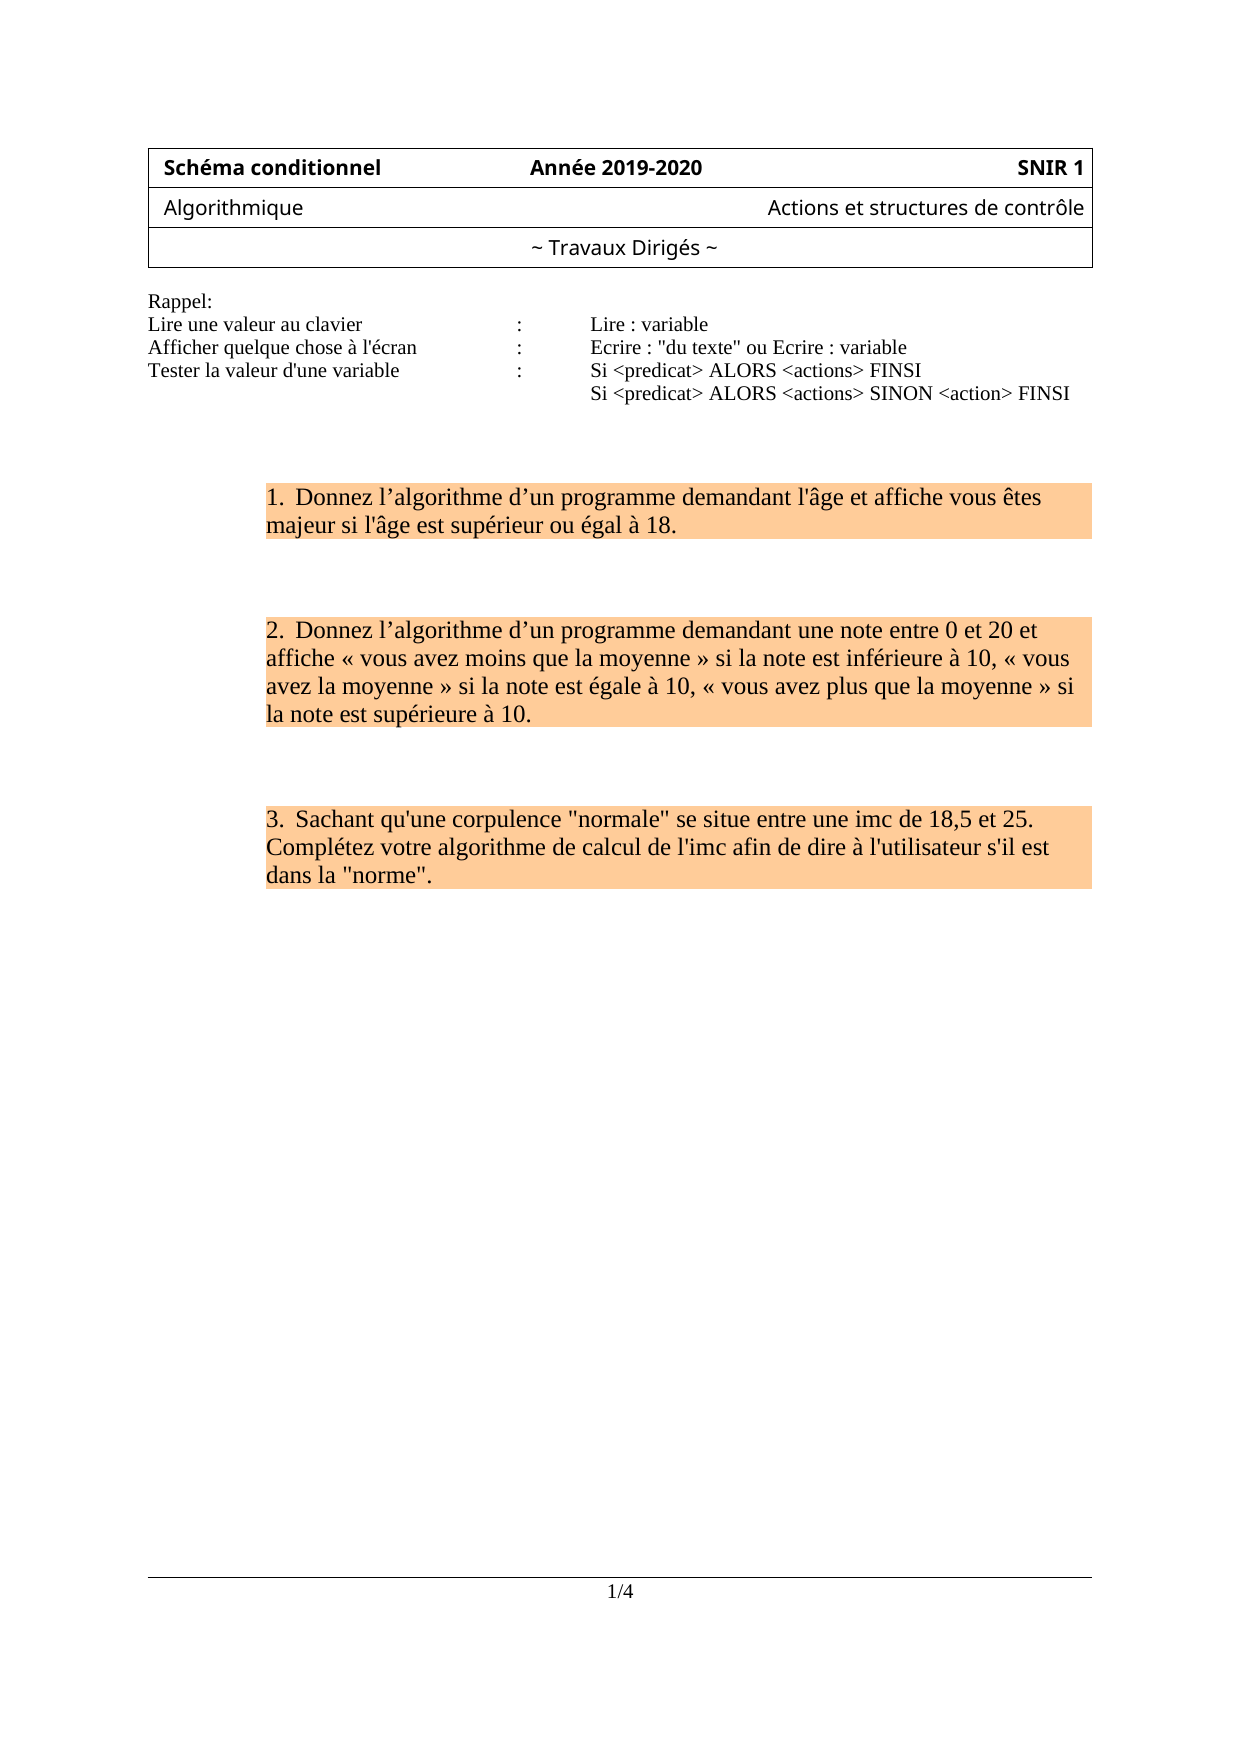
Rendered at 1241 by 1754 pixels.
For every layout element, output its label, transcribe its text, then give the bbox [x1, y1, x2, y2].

table_cell Algorithmique Actions et structures de contrôle [149, 188, 1092, 227]
list Donnez l’algorithme d’un programme demandant l'âge et affiche vous êtes majeur si l'âge est supérieur ou égal à 18. [266, 483, 1092, 539]
list Sachant qu'une corpulence "normale" se situe entre une imc de 18,5 et 25. Complétez votre algorithme de calcul de l'imc afin de dire à l'utilisateur s'il est dans la "norme". [266, 806, 1092, 889]
text Afficher quelque chose à l'écran : Ecrire : "du texte" ou Ecrire : variable [148, 336, 1092, 359]
text Si <predicat> ALORS <actions> SINON <action> FINSI [148, 382, 1092, 405]
text Rappel: [148, 290, 1092, 313]
list Donnez l’algorithme d’un programme demandant une note entre 0 et 20 et affiche « vous avez moins que la moyenne » si la note est inférieure à 10, « vous avez la moyenne » si la note est égale à 10, « vous avez plus que la moyenne » si la note est supérieure à 10. [266, 617, 1092, 727]
text Tester la valeur d'une variable : Si <predicat> ALORS <actions> FINSI [148, 359, 1092, 382]
table_header Schéma conditionnel Année 2019-2020 SNIR 1 [149, 149, 1092, 187]
table_cell ~ Travaux Dirigés ~ [149, 228, 1092, 267]
text Lire une valeur au clavier : Lire : variable [148, 313, 1092, 336]
